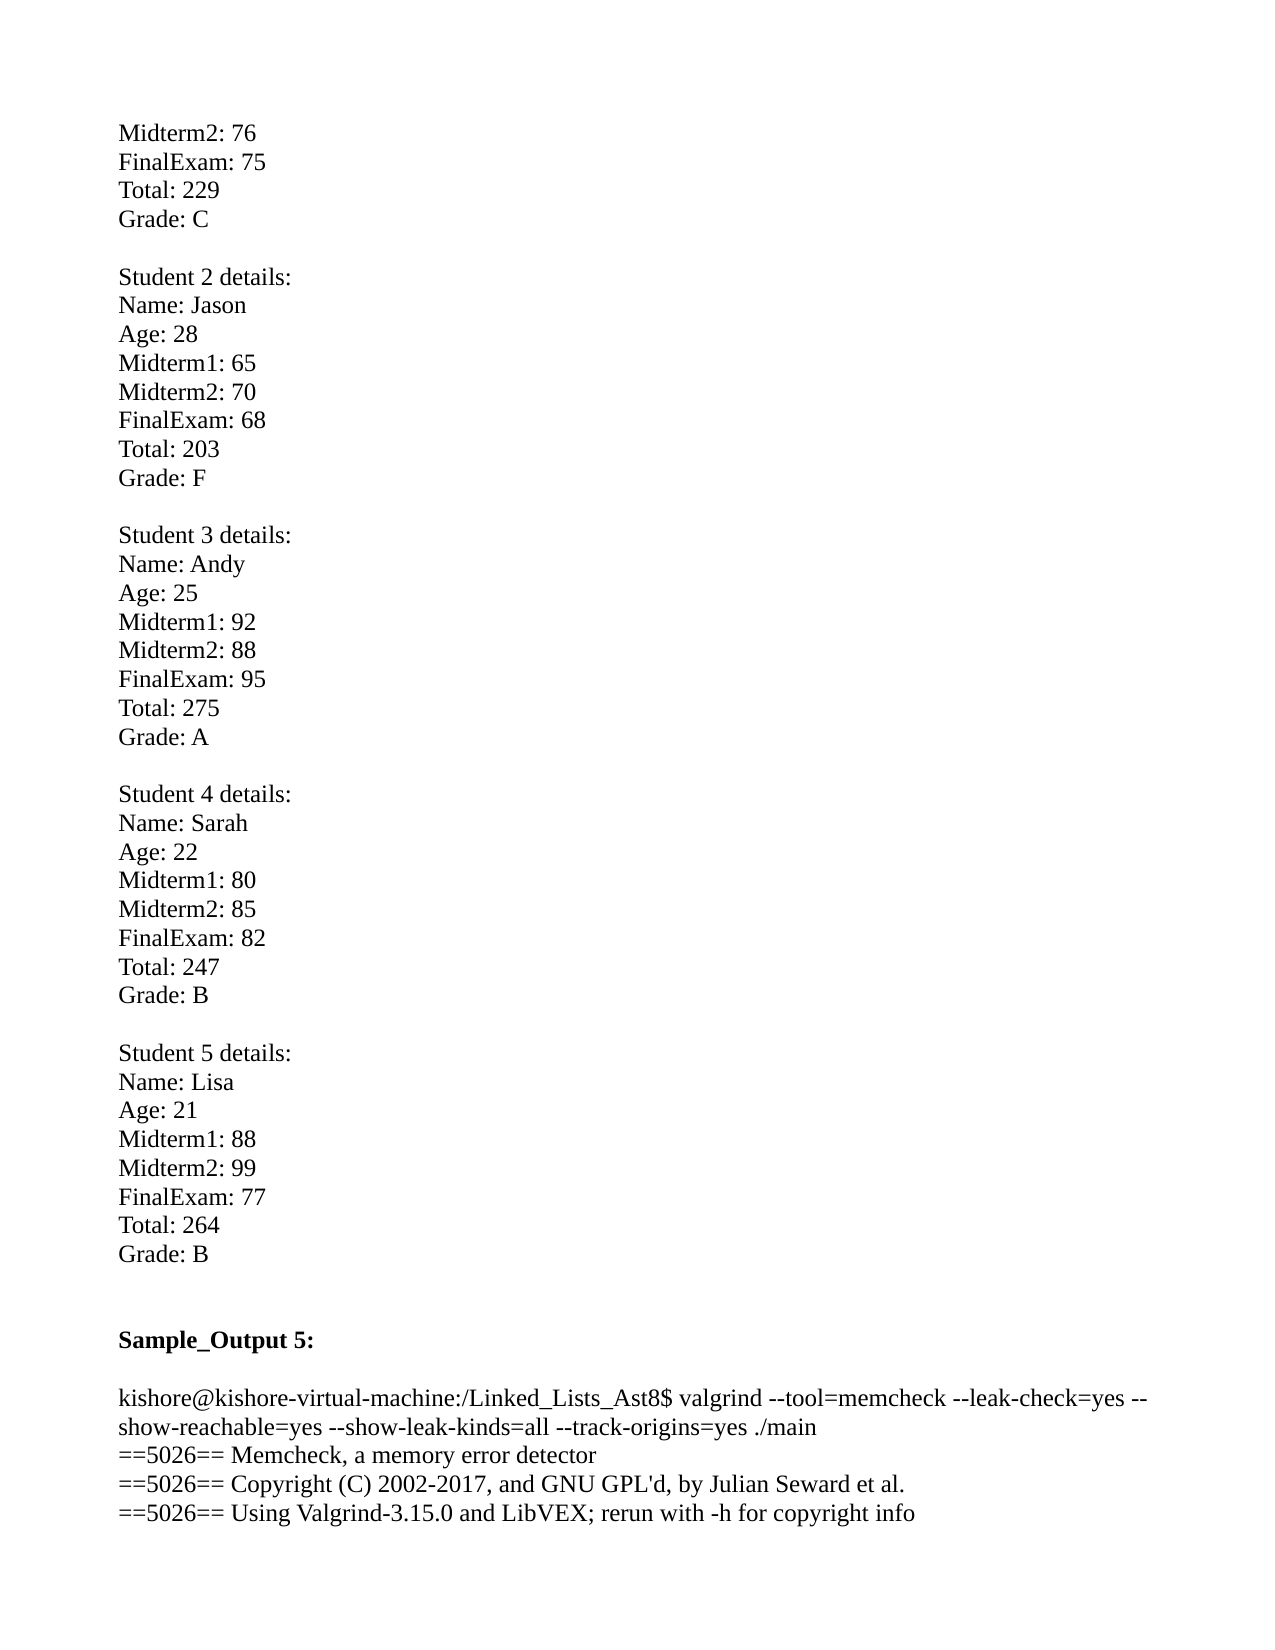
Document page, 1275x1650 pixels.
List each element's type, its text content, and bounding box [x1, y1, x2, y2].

text Grade: B [118, 981, 1157, 1009]
text Midterm1: 88 [118, 1124, 1157, 1153]
text Grade: A [118, 722, 1157, 751]
text Total: 275 [118, 693, 1157, 722]
text Total: 203 [118, 434, 1157, 463]
text ==5026== Using Valgrind-3.15.0 and LibVEX; rerun with -h for copyright info [118, 1498, 1157, 1527]
text Age: 28 [118, 319, 1157, 348]
text Midterm2: 85 [118, 894, 1157, 923]
text Midterm2: 70 [118, 377, 1157, 406]
text Name: Andy [118, 549, 1157, 578]
text Name: Lisa [118, 1067, 1157, 1096]
text Name: Jason [118, 291, 1157, 319]
text Student 2 details: [118, 262, 1157, 291]
text Total: 229 [118, 176, 1157, 204]
text FinalExam: 77 [118, 1182, 1157, 1211]
text Grade: B [118, 1239, 1157, 1268]
text Grade: F [118, 463, 1157, 492]
text Midterm1: 65 [118, 348, 1157, 377]
text Grade: C [118, 204, 1157, 233]
text Age: 25 [118, 578, 1157, 607]
text Midterm2: 99 [118, 1153, 1157, 1182]
text Total: 247 [118, 952, 1157, 981]
text Midterm2: 88 [118, 636, 1157, 664]
text Student 4 details: [118, 779, 1157, 808]
text Total: 264 [118, 1211, 1157, 1239]
text Student 5 details: [118, 1038, 1157, 1067]
text FinalExam: 82 [118, 923, 1157, 952]
text FinalExam: 75 [118, 147, 1157, 176]
text ==5026== Memcheck, a memory error detector [118, 1441, 1157, 1469]
text ==5026== Copyright (C) 2002-2017, and GNU GPL'd, by Julian Seward et al. [118, 1469, 1157, 1498]
text Age: 21 [118, 1096, 1157, 1124]
text Midterm2: 76 [118, 118, 1157, 147]
text Name: Sarah [118, 808, 1157, 837]
text Student 3 details: [118, 521, 1157, 549]
text FinalExam: 68 [118, 406, 1157, 434]
text FinalExam: 95 [118, 664, 1157, 693]
text Age: 22 [118, 837, 1157, 866]
text Sample_Output 5: [118, 1326, 1157, 1354]
text kishore@kishore-virtual-machine:/Linked_Lists_Ast8$ valgrind --tool=memcheck --leak-check=yes --show-reachable=yes --show-leak-kinds=all --track-origins=yes ./main [118, 1383, 1157, 1441]
text Midterm1: 80 [118, 866, 1157, 894]
text Midterm1: 92 [118, 607, 1157, 636]
